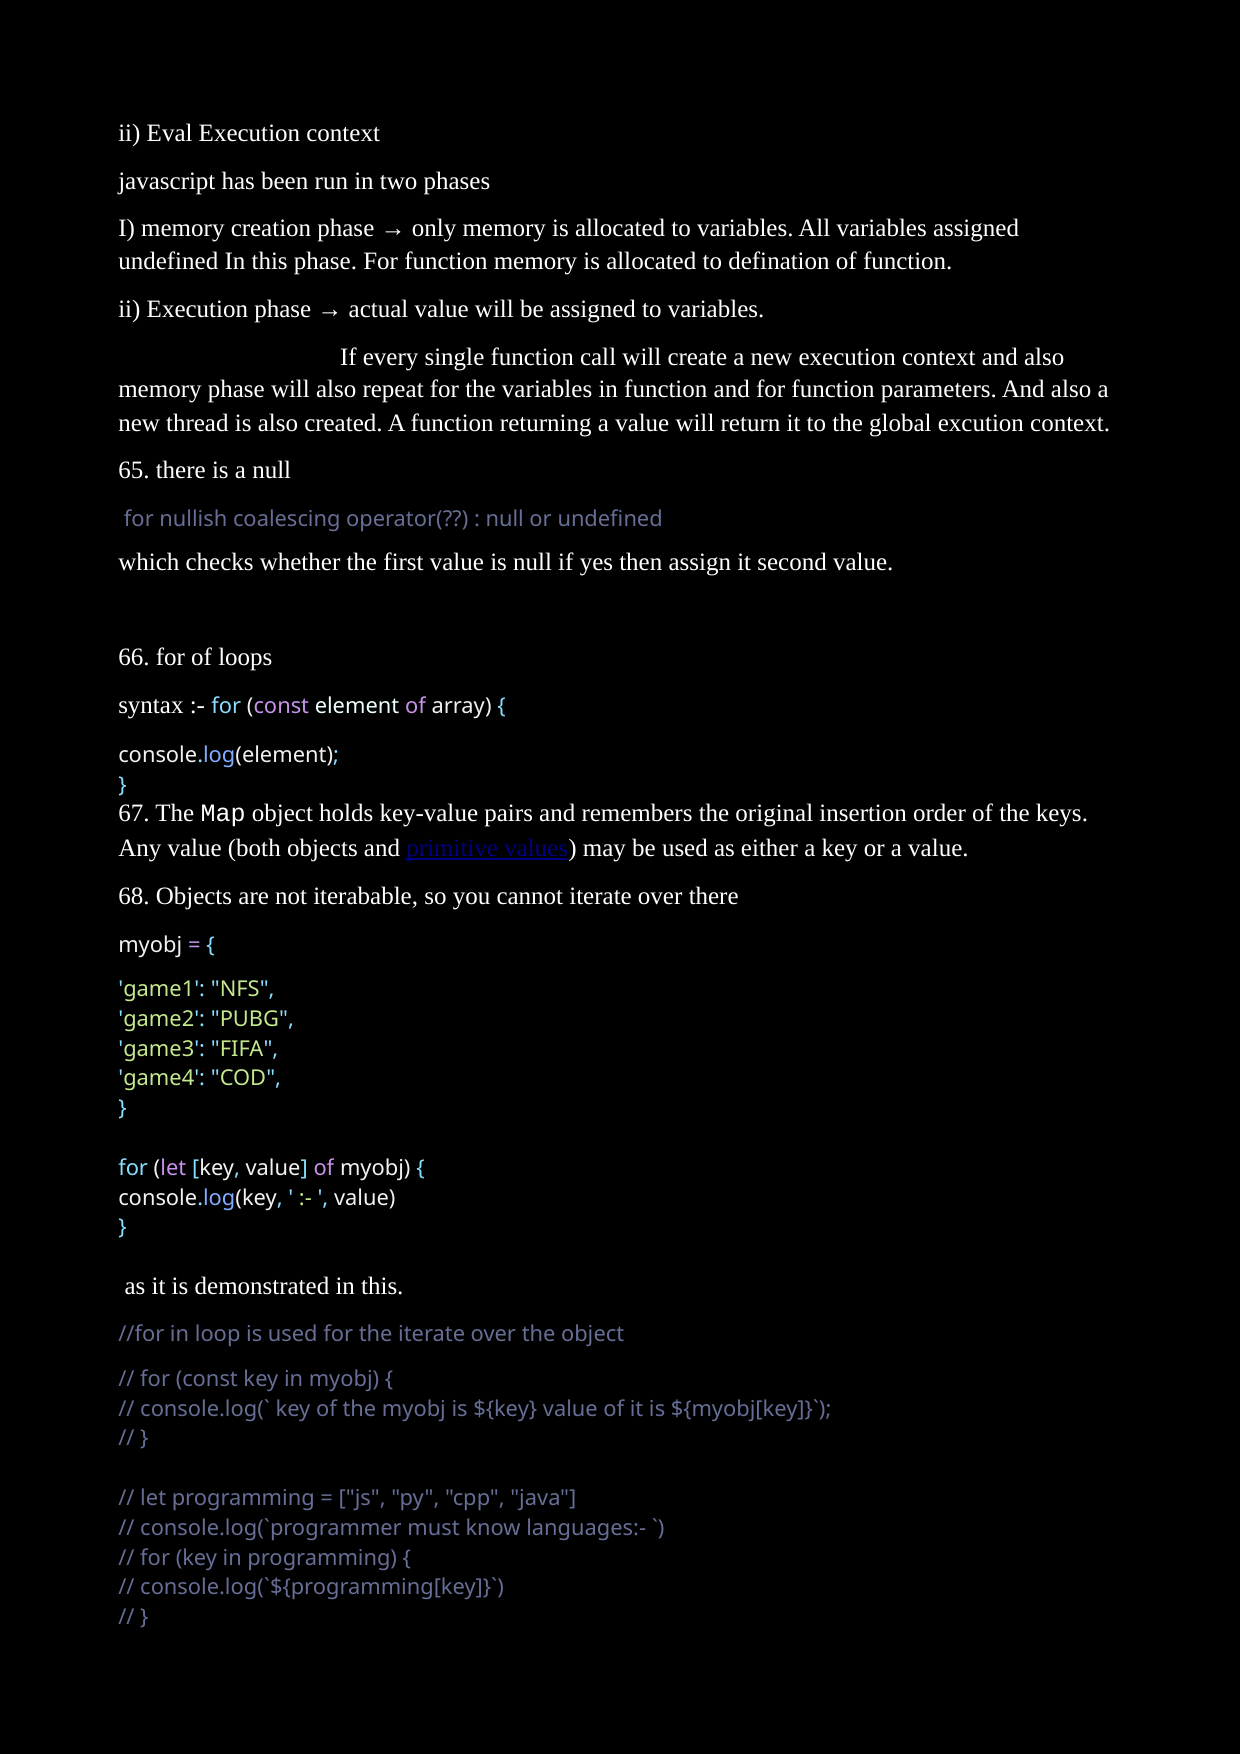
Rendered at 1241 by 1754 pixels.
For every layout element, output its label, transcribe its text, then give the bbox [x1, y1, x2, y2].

text If every single function call will create a new execution context and also memory phase will also repeat for the variables in function and for function parameters. And also a new thread is also created. A function returning a value will return it to the global excution context. [118, 342, 1122, 436]
text 65. there is a null [118, 455, 1122, 484]
text myobj = { [118, 929, 1122, 958]
text //for in loop is used for the iterate over the object [118, 1318, 1122, 1348]
text which checks whether the first value is null if yes then assign it second value. [118, 547, 1122, 576]
text javascript has been run in two phases [118, 166, 1122, 194]
text // console.log(` key of the myobj is ${key} value of it is ${myobj[key]}`); [118, 1393, 1122, 1422]
text } [118, 1092, 1122, 1122]
text // let programming = ["js", "py", "cpp", "java"] [118, 1482, 1122, 1512]
text 67. The Map object holds key-value pairs and remembers the original insertion order of the keys. Any value (both objects and primitive values) may be used as either a key or a value. [118, 798, 1122, 862]
text // for (key in programming) { [118, 1541, 1122, 1571]
text for (let [key, value] of myobj) { [118, 1152, 1122, 1181]
text 'game4': "COD", [118, 1062, 1122, 1092]
text ii) Execution phase → actual value will be assigned to variables. [118, 294, 1122, 323]
text 66. for of loops [118, 642, 1122, 671]
text for nullish coalescing operator(??) : null or undefined [118, 503, 1122, 533]
text console.log(key, ' :- ', value) [118, 1181, 1122, 1211]
text I) memory creation phase → only memory is allocated to variables. All variables assigned undefined In this phase. For function memory is allocated to defination of function. [118, 213, 1122, 275]
text 68. Objects are not iterabable, so you cannot iterate over there [118, 881, 1122, 910]
text // console.log(`${programming[key]}`) [118, 1571, 1122, 1601]
text 'game2': "PUBG", [118, 1003, 1122, 1033]
text } [118, 1211, 1122, 1241]
text // for (const key in myobj) { [118, 1363, 1122, 1393]
text syntax :- for (const element of array) { [118, 690, 1122, 720]
text console.log(element); [118, 739, 1122, 768]
text 'game1': "NFS", [118, 973, 1122, 1003]
text } [118, 768, 1122, 798]
text ii) Eval Execution context [118, 118, 1122, 147]
text // console.log(`programmer must know languages:- `) [118, 1512, 1122, 1541]
text as it is demonstrated in this. [118, 1271, 1122, 1299]
text 'game3': "FIFA", [118, 1033, 1122, 1062]
text // } [118, 1422, 1122, 1452]
text // } [118, 1601, 1122, 1631]
